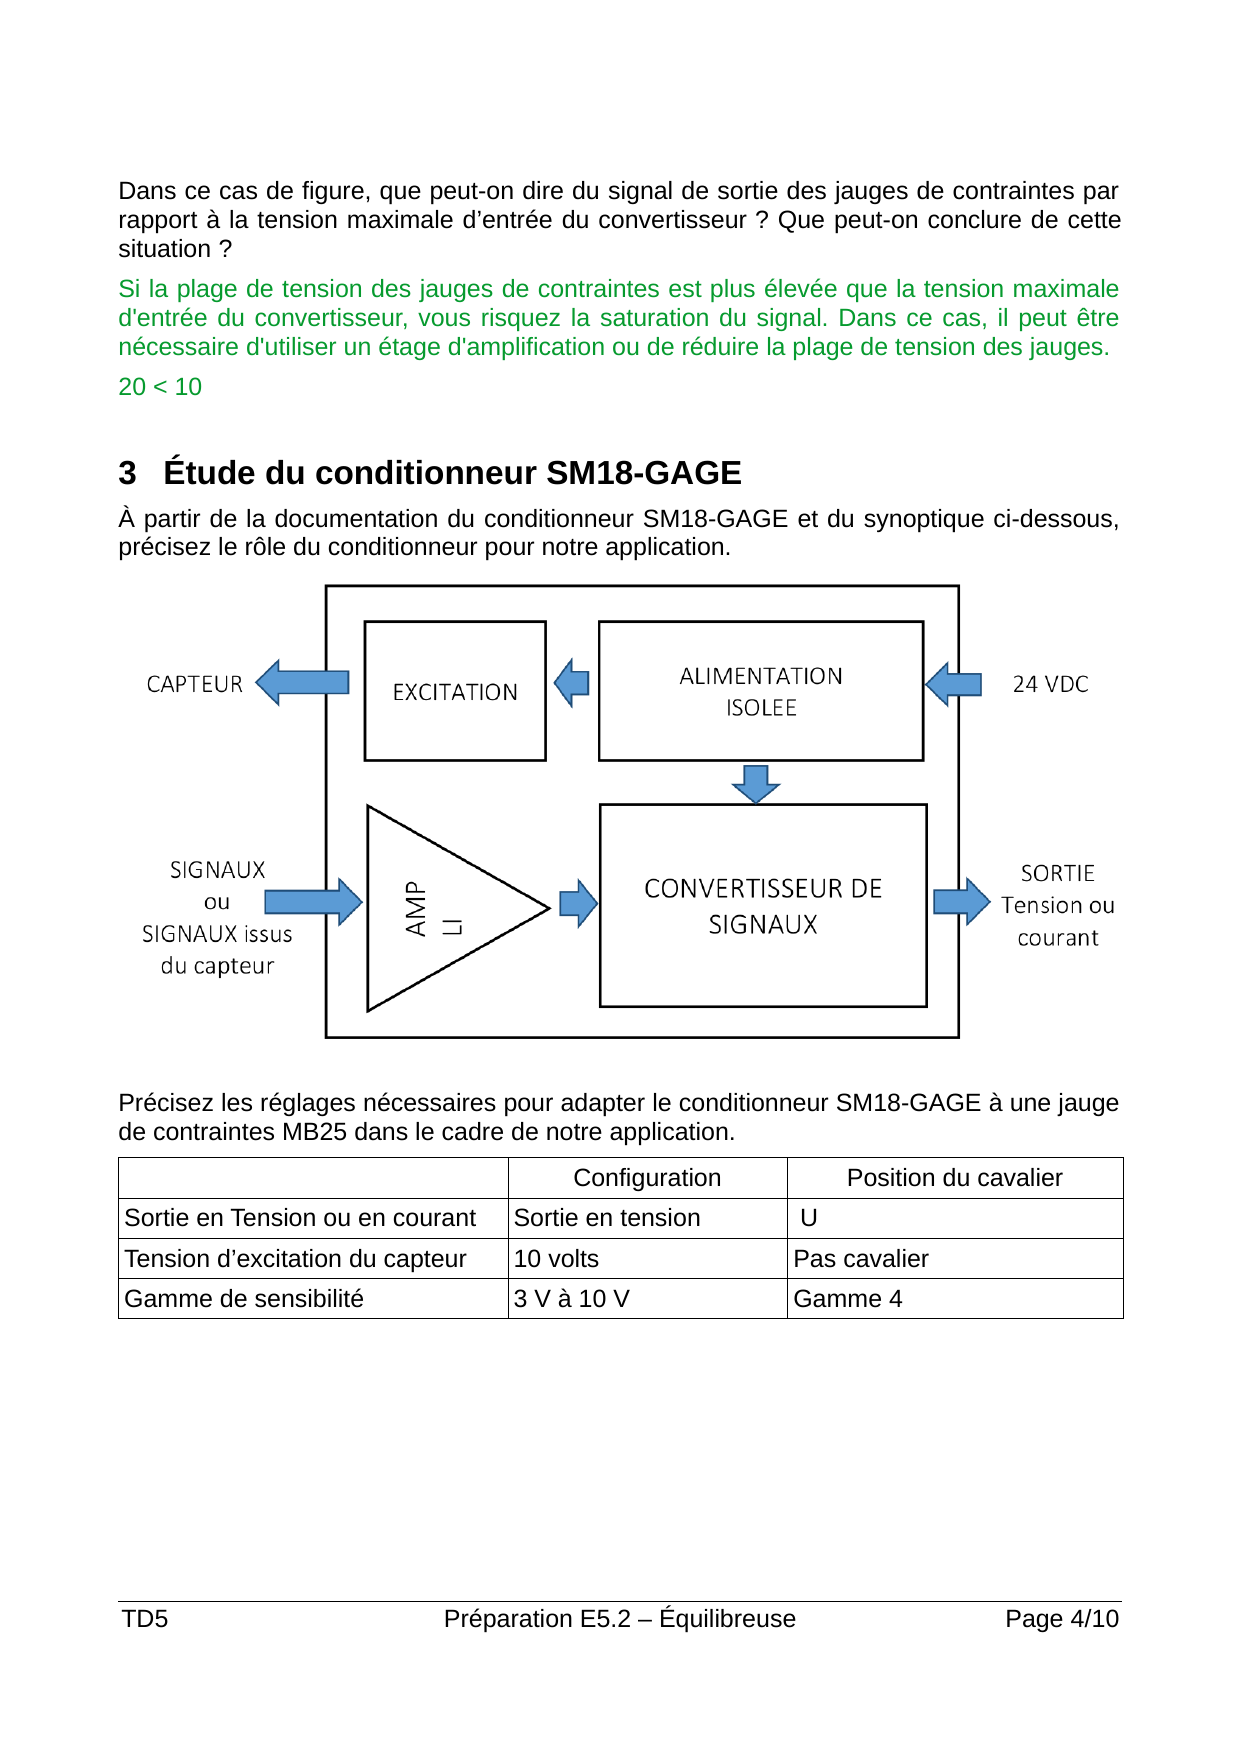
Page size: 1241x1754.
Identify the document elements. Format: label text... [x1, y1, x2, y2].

table_cell 3 V à 10 V [509, 1279, 787, 1318]
table_cell Gamme de sensibilité [119, 1279, 508, 1318]
table_cell 10 volts [509, 1239, 787, 1278]
subtitle Étude du conditionneur SM18-GAGE [118, 453, 1122, 492]
table_cell Gamme 4 [788, 1279, 1123, 1318]
table_cell Sortie en Tension ou en courant [119, 1199, 508, 1238]
table_cell U [788, 1199, 1123, 1238]
text Si la plage de tension des jauges de contraintes est plus élevée que la tension maximale d'entrée du convertisseur, vous risquez la saturation du signal. Dans ce cas, il peut être nécessaire d'utiliser un étage d'amplification ou de réduire la plage de tension des jauges. [118, 274, 1122, 361]
text Précisez les réglages nécessaires pour adapter le conditionneur SM18-GAGE à une jauge de contraintes MB25 dans le cadre de notre application. [118, 1088, 1122, 1145]
table_header [119, 1158, 508, 1197]
table_cell Sortie en tension [509, 1199, 787, 1238]
table_header Position du cavalier [788, 1158, 1123, 1197]
table_cell Pas cavalier [788, 1239, 1123, 1278]
text À partir de la documentation du conditionneur SM18-GAGE et du synoptique ci-dessous, précisez le rôle du conditionneur pour notre application. [118, 504, 1122, 561]
table_header Configuration [509, 1158, 787, 1197]
text Dans ce cas de figure, que peut-on dire du signal de sortie des jauges de contraintes par rapport à la tension maximale d’entrée du convertisseur ? Que peut-on conclure de cette situation ? [118, 176, 1122, 263]
text 20 < 10 [118, 372, 1122, 401]
picture [118, 573, 1123, 1048]
table_cell Tension d’excitation du capteur [119, 1239, 508, 1278]
